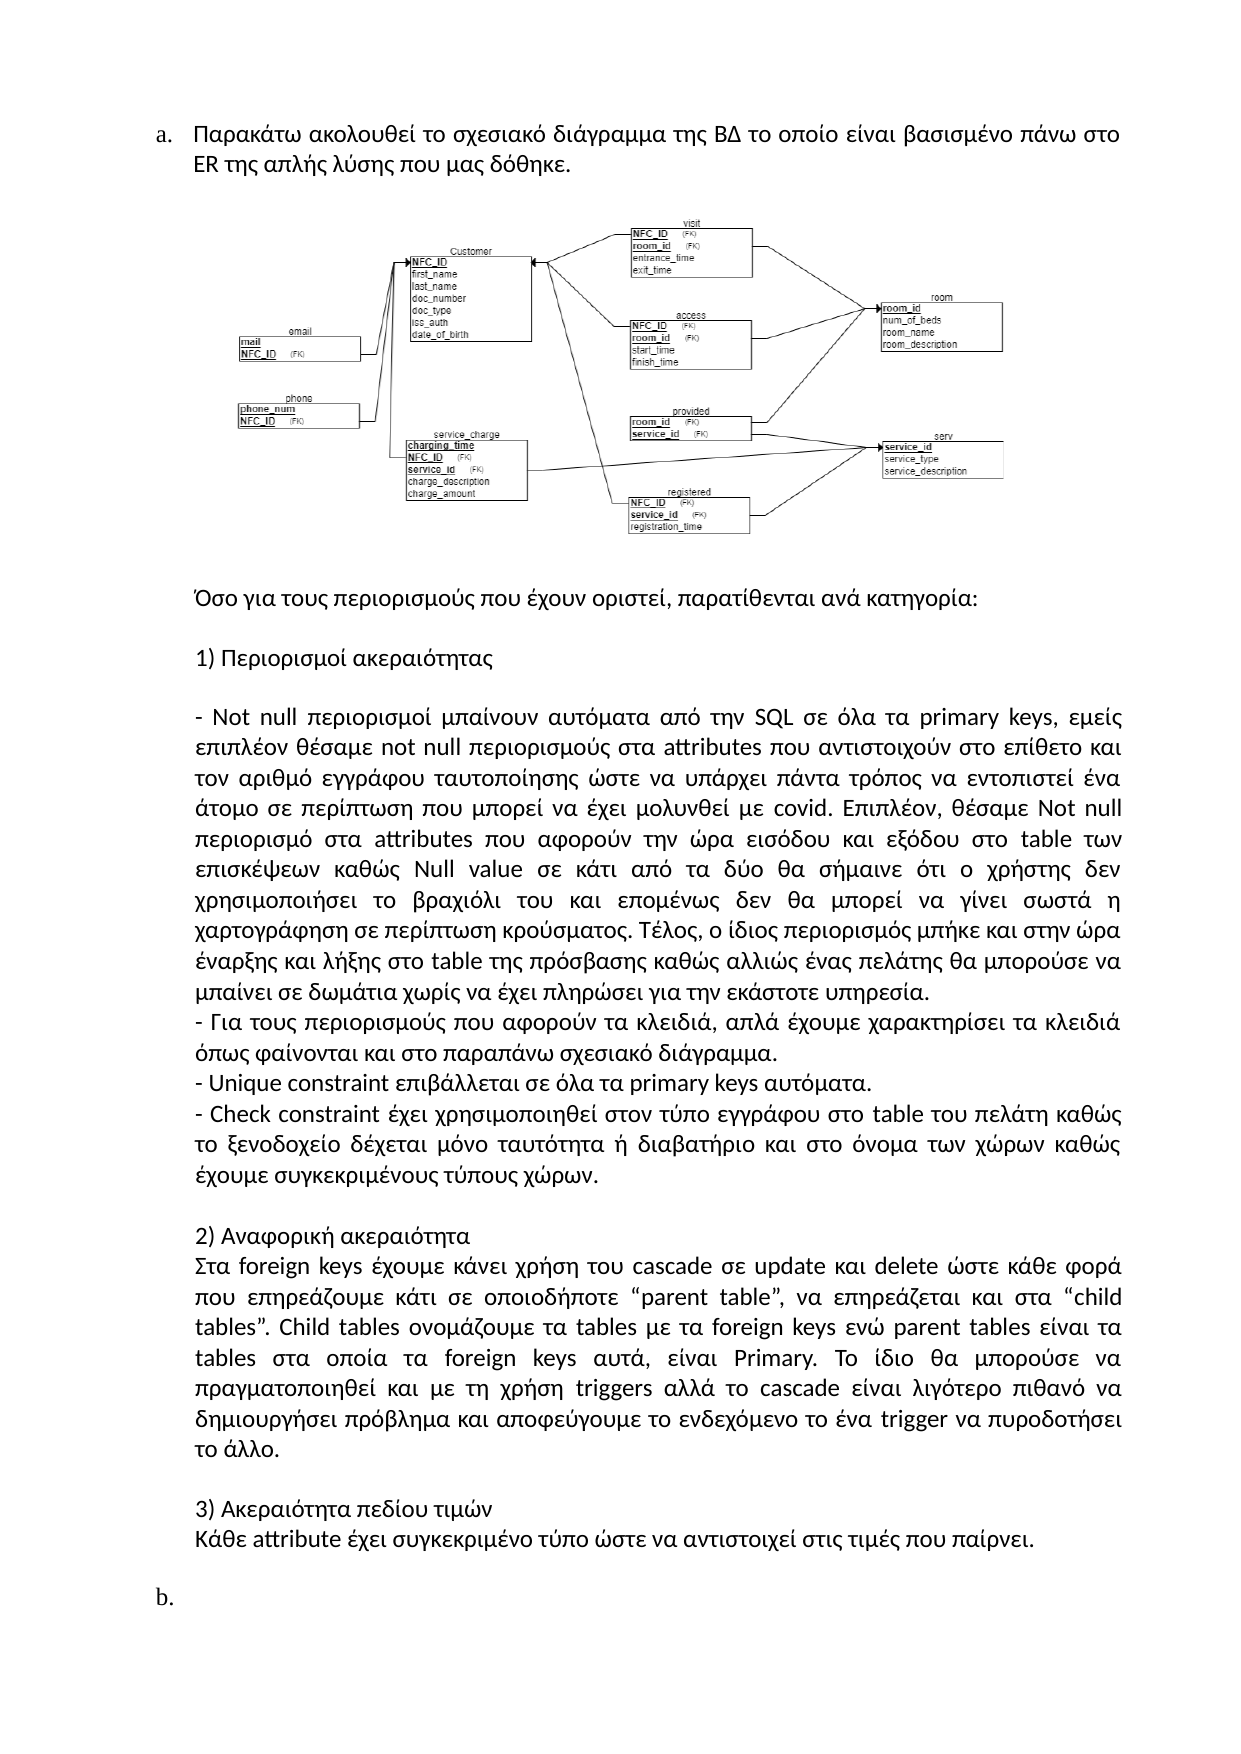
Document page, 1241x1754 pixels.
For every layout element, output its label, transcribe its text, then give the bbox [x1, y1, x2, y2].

text - Check constraint έχει χρησιμοποιηθεί στον τύπο εγγράφου στο table του πελάτη καθώς το ξενοδοχείο δέχεται μόνο ταυτότητα ή διαβατήριο και στο όνομα των χώρων καθώς έχουμε συγκεκριμένους τύπους χώρων. [195, 1098, 1122, 1189]
list Παρακάτω ακολουθεί το σχεσιακό διάγραμμα της ΒΔ το οποίο είναι βασισμένο πάνω στο ER της απλής λύσης που μας δόθηκε. [156, 118, 1122, 179]
text 2) Αναφορική ακεραιότητα [195, 1220, 1122, 1250]
picture [216, 194, 1024, 554]
text - Not null περιορισμοί μπαίνουν αυτόματα από την SQL σε όλα τα primary keys, εμείς επιπλέον θέσαμε not null περιορισμούς στα attributes που αντιστοιχούν στο επίθετο και τον αριθμό εγγράφου ταυτοποίησης ώστε να υπάρχει πάντα τρόπος να εντοπιστεί ένα άτομο σε περίπτωση που μπορεί να έχει μολυνθεί με covid. Επιπλέον, θέσαμε Not null περιορισμό στα attributes που αφορούν την ώρα εισόδου και εξόδου στο table των επισκέψεων καθώς Null value σε κάτι από τα δύο θα σήμαινε ότι ο χρήστης δεν χρησιμοποιήσει το βραχιόλι του και επομένως δεν θα μπορεί να γίνει σωστά η χαρτογράφηση σε περίπτωση κρούσματος. Τέλος, ο ίδιος περιορισμός μπήκε και στην ώρα έναρξης και λήξης στο table της πρόσβασης καθώς αλλιώς ένας πελάτης θα μπορούσε να μπαίνει σε δωμάτια χωρίς να έχει πληρώσει για την εκάστοτε υπηρεσία. [195, 701, 1122, 1006]
text Στα foreign keys έχουμε κάνει χρήση του cascade σε update και delete ώστε κάθε φορά που επηρεάζουμε κάτι σε οποιοδήποτε “parent table”, να επηρεάζεται και στα “child tables”. Child tables ονομάζουμε τα tables με τα foreign keys ενώ parent tables είναι τα tables στα οποία τα foreign keys αυτά, είναι Primary. Το ίδιο θα μπορούσε να πραγματοποιηθεί και με τη χρήση triggers αλλά το cascade είναι λιγότερο πιθανό να δημιουργήσει πρόβλημα και αποφεύγουμε το ενδεχόμενο το ένα trigger να πυροδοτήσει το άλλο. [195, 1250, 1122, 1464]
text - Unique constraint επιβάλλεται σε όλα τα primary keys αυτόματα. [195, 1067, 1122, 1098]
text 1) Περιορισμοί ακεραιότητας [195, 642, 1122, 672]
text 3) Ακεραιότητα πεδίου τιμών [195, 1493, 1122, 1523]
text Κάθε attribute έχει συγκεκριμένο τύπο ώστε να αντιστοιχεί στις τιμές που παίρνει. [195, 1523, 1122, 1554]
text Όσο για τους περιορισμούς που έχουν οριστεί, παρατίθενται ανά κατηγορία: [195, 582, 1122, 613]
text - Για τους περιορισμούς που αφορούν τα κλειδιά, απλά έχουμε χαρακτηρίσει τα κλειδιά όπως φαίνονται και στο παραπάνω σχεσιακό διάγραμμα. [195, 1006, 1122, 1067]
